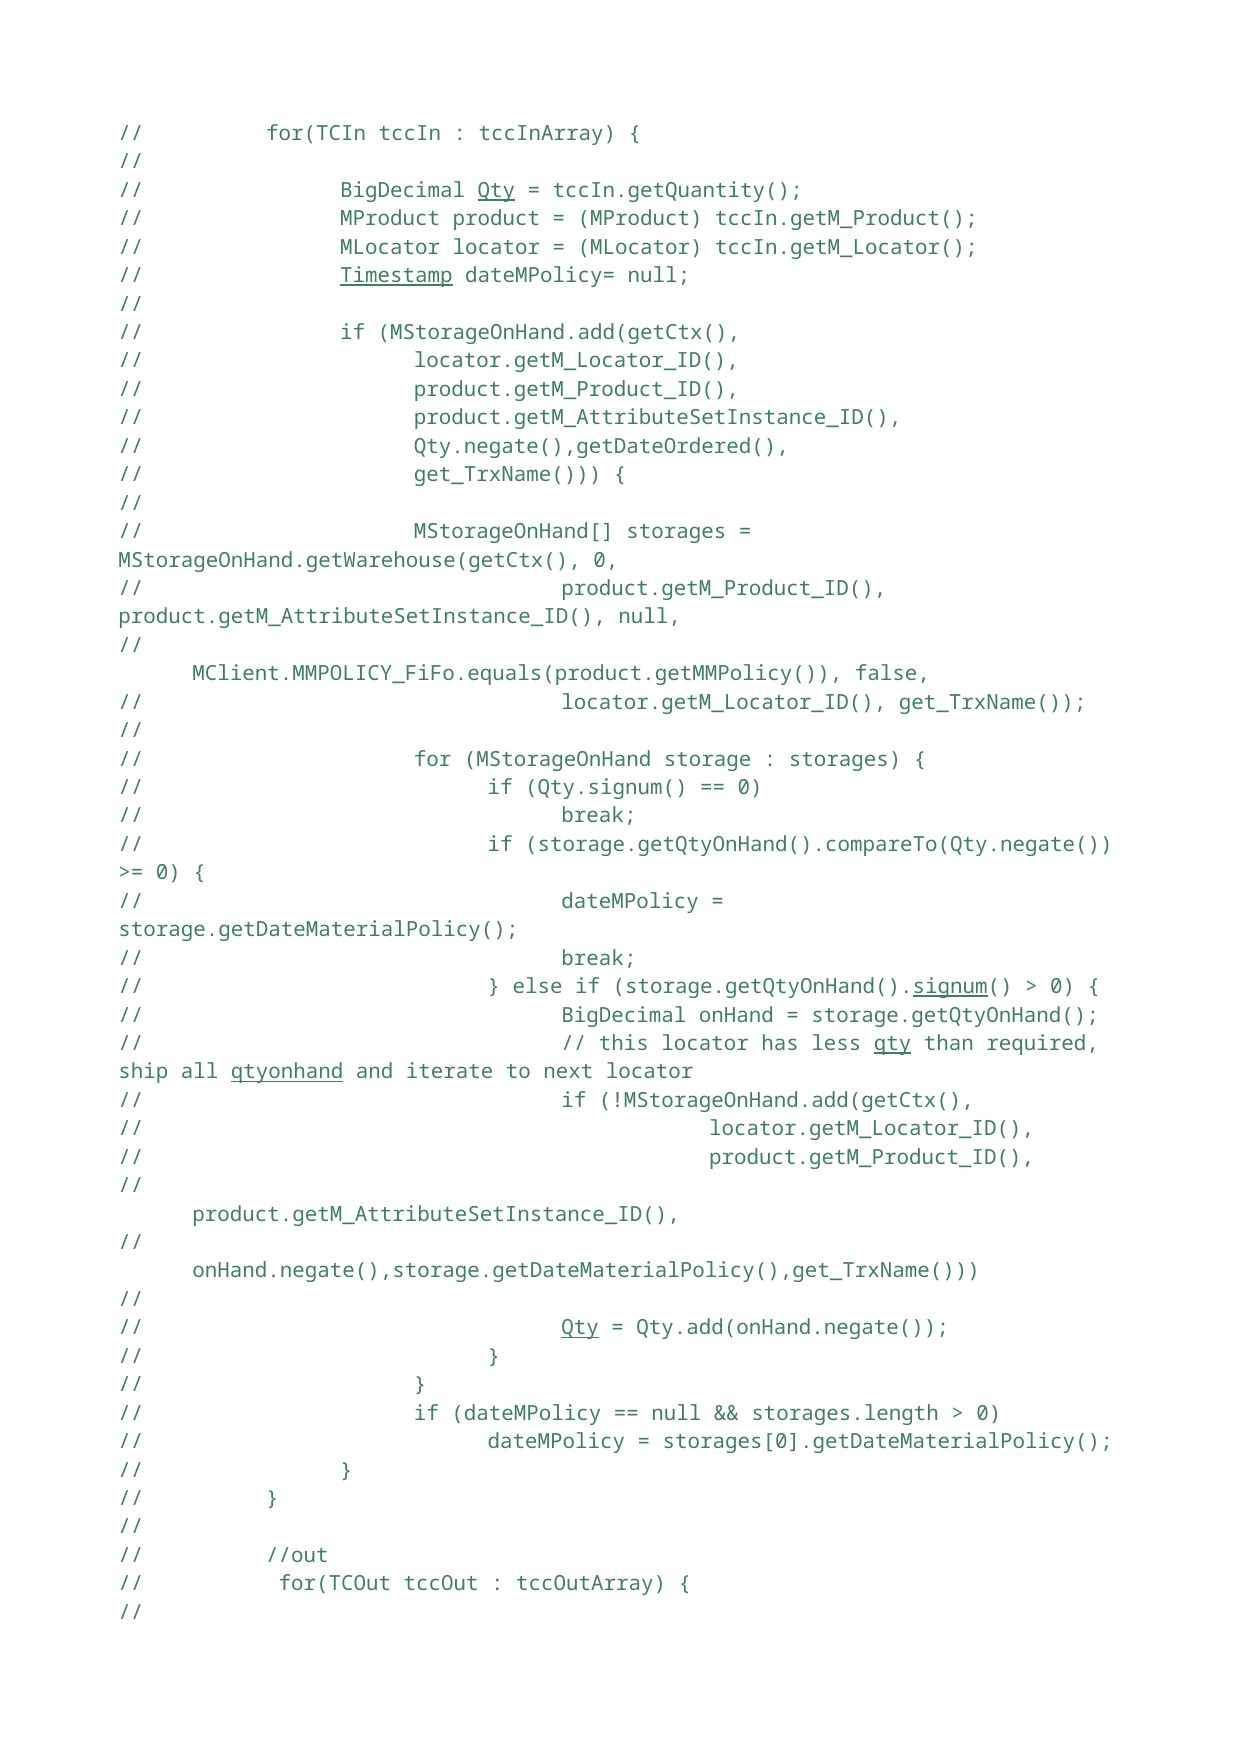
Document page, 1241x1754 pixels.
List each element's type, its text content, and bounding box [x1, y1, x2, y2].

text // [118, 1284, 1122, 1312]
text // Qty.negate(),getDateOrdered(), [118, 431, 1122, 459]
text // get_TrxName())) { [118, 459, 1122, 488]
text // dateMPolicy = storages[0].getDateMaterialPolicy(); [118, 1426, 1122, 1455]
text // //out [118, 1540, 1122, 1568]
text // product.getM_Product_ID(), product.getM_AttributeSetInstance_ID(), null, [118, 573, 1122, 630]
text // Timestamp dateMPolicy= null; [118, 260, 1122, 289]
text // [118, 147, 1122, 175]
text // } else if (storage.getQtyOnHand().signum() > 0) { [118, 971, 1122, 1000]
text // } [118, 1455, 1122, 1483]
text // MProduct product = (MProduct) tccIn.getM_Product(); [118, 203, 1122, 232]
text // if (!MStorageOnHand.add(getCtx(), [118, 1085, 1122, 1113]
text // } [118, 1483, 1122, 1512]
text // } [118, 1369, 1122, 1398]
text // } [118, 1341, 1122, 1369]
text // locator.getM_Locator_ID(), get_TrxName()); [118, 687, 1122, 715]
text // product.getM_Product_ID(), [118, 374, 1122, 402]
text // onHand.negate(),storage.getDateMaterialPolicy(),get_TrxName())) [118, 1227, 1122, 1284]
text // // this locator has less qty than required, ship all qtyonhand and iterate to next locator [118, 1028, 1122, 1085]
text // locator.getM_Locator_ID(), [118, 1113, 1122, 1142]
text // Qty = Qty.add(onHand.negate()); [118, 1312, 1122, 1341]
text // for(TCIn tccIn : tccInArray) { [118, 118, 1122, 147]
text // for (MStorageOnHand storage : storages) { [118, 744, 1122, 772]
text // BigDecimal onHand = storage.getQtyOnHand(); [118, 1000, 1122, 1028]
text // if (MStorageOnHand.add(getCtx(), [118, 317, 1122, 346]
text // for(TCOut tccOut : tccOutArray) { [118, 1568, 1122, 1597]
text // [118, 1597, 1122, 1625]
text // MLocator locator = (MLocator) tccIn.getM_Locator(); [118, 232, 1122, 260]
text // if (Qty.signum() == 0) [118, 772, 1122, 801]
text // [118, 488, 1122, 516]
text // product.getM_AttributeSetInstance_ID(), [118, 402, 1122, 431]
text // [118, 289, 1122, 317]
text // break; [118, 943, 1122, 971]
text // locator.getM_Locator_ID(), [118, 346, 1122, 374]
text // break; [118, 801, 1122, 829]
text // if (dateMPolicy == null && storages.length > 0) [118, 1398, 1122, 1426]
text // if (storage.getQtyOnHand().compareTo(Qty.negate()) >= 0) { [118, 829, 1122, 886]
text // dateMPolicy = storage.getDateMaterialPolicy(); [118, 886, 1122, 943]
text // BigDecimal Qty = tccIn.getQuantity(); [118, 175, 1122, 203]
text // MStorageOnHand[] storages = MStorageOnHand.getWarehouse(getCtx(), 0, [118, 516, 1122, 573]
text // [118, 1512, 1122, 1540]
text // product.getM_Product_ID(), [118, 1142, 1122, 1170]
text // MClient.MMPOLICY_FiFo.equals(product.getMMPolicy()), false, [118, 630, 1122, 687]
text // product.getM_AttributeSetInstance_ID(), [118, 1170, 1122, 1227]
text // [118, 715, 1122, 744]
